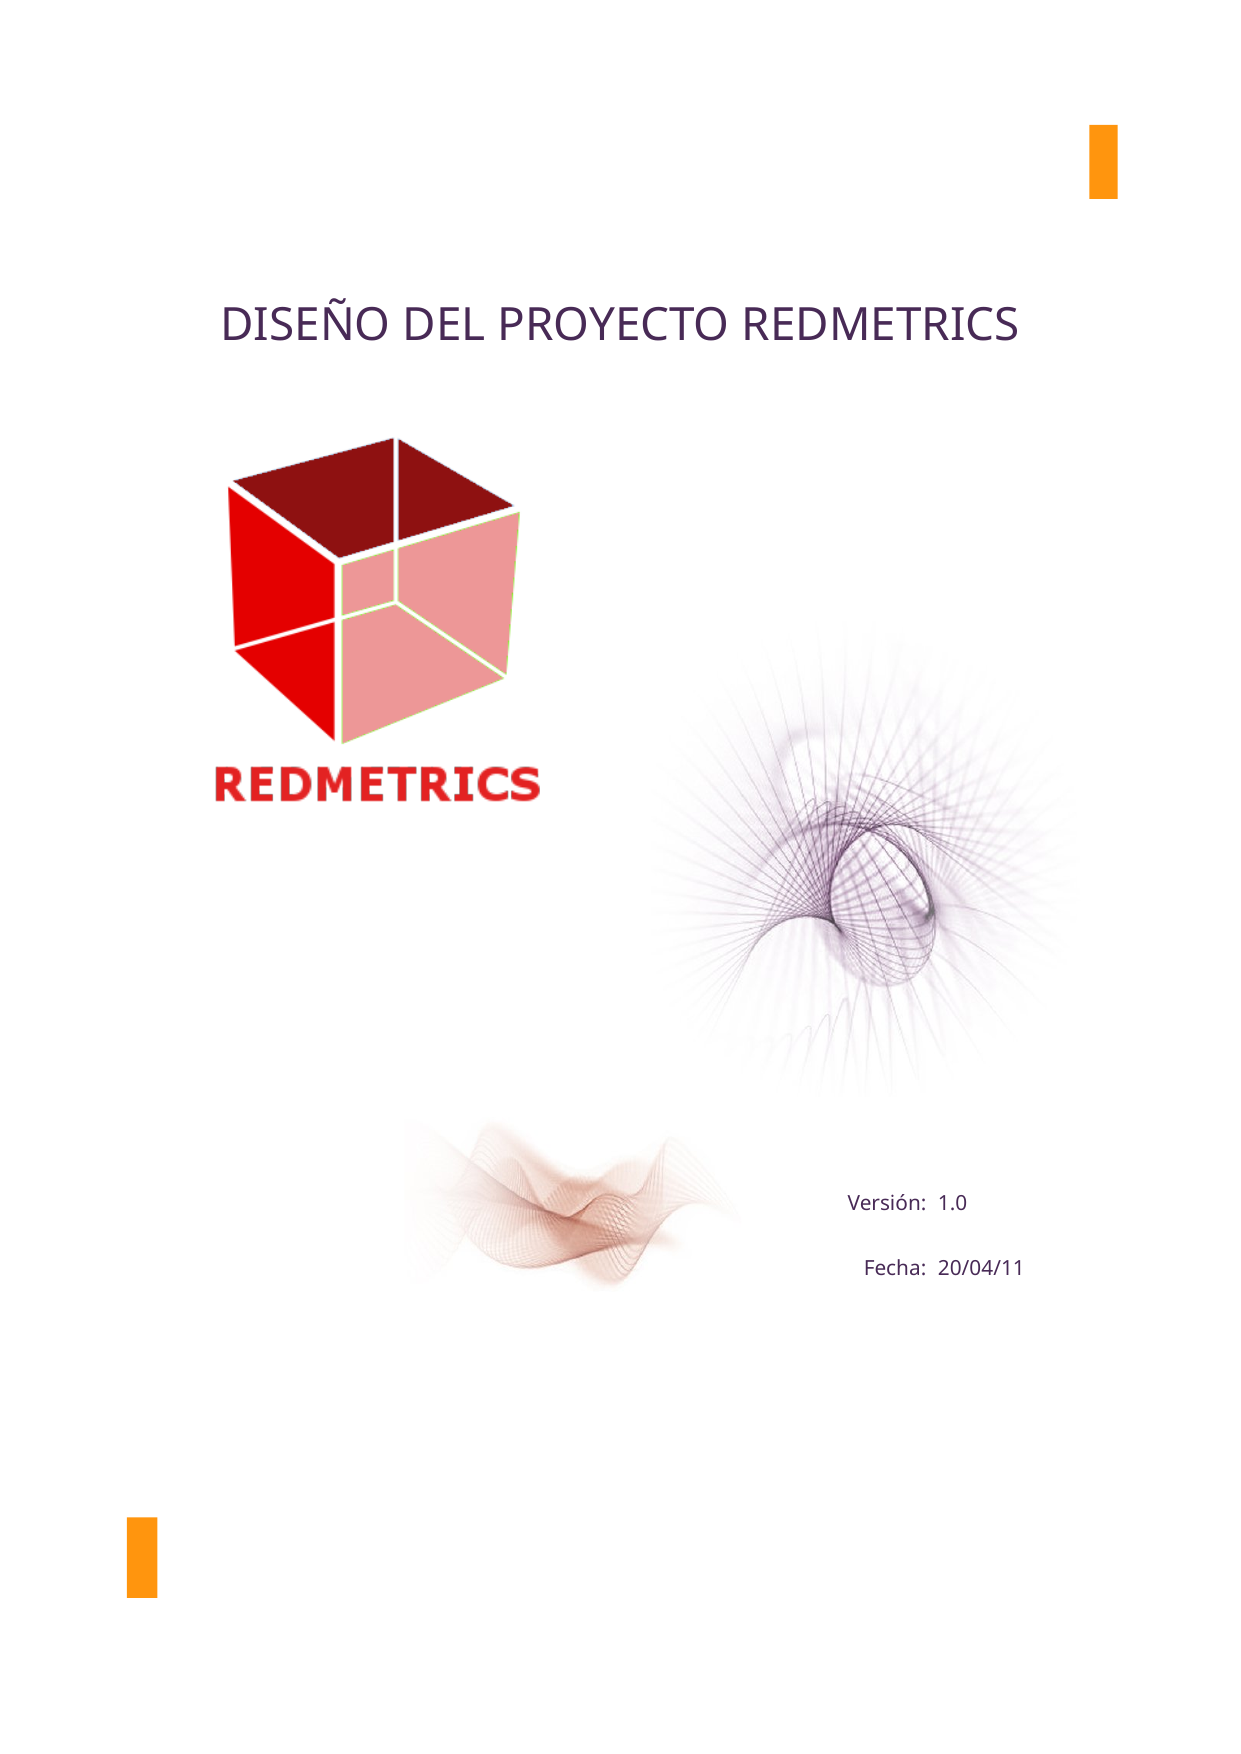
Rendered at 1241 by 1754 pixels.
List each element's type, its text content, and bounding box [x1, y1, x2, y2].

table_cell Diseño del proyecto Redmetrics [118, 268, 1122, 467]
table_cell [118, 231, 1122, 267]
picture [651, 621, 1087, 1097]
table_cell [118, 607, 620, 1104]
table_cell [118, 1360, 1122, 1484]
table_cell [620, 607, 1122, 1104]
table_cell [118, 1300, 1122, 1360]
table_cell [354, 1105, 787, 1299]
table_cell 1.0 [932, 1170, 1122, 1234]
table_cell 20/04/11 [932, 1235, 1122, 1299]
table_cell [118, 1105, 354, 1299]
table_cell [538, 559, 1122, 607]
picture [163, 430, 590, 815]
table_cell [932, 1105, 1122, 1169]
table_cell [118, 515, 205, 559]
table_cell [118, 559, 205, 607]
table_cell Fecha: [787, 1235, 932, 1299]
picture [404, 1117, 742, 1292]
table_cell [538, 468, 1122, 515]
table_header [118, 118, 1122, 231]
table_cell [787, 1105, 932, 1169]
table_cell Versión: [787, 1170, 932, 1234]
table_cell [118, 468, 205, 515]
table_cell [538, 515, 1122, 559]
